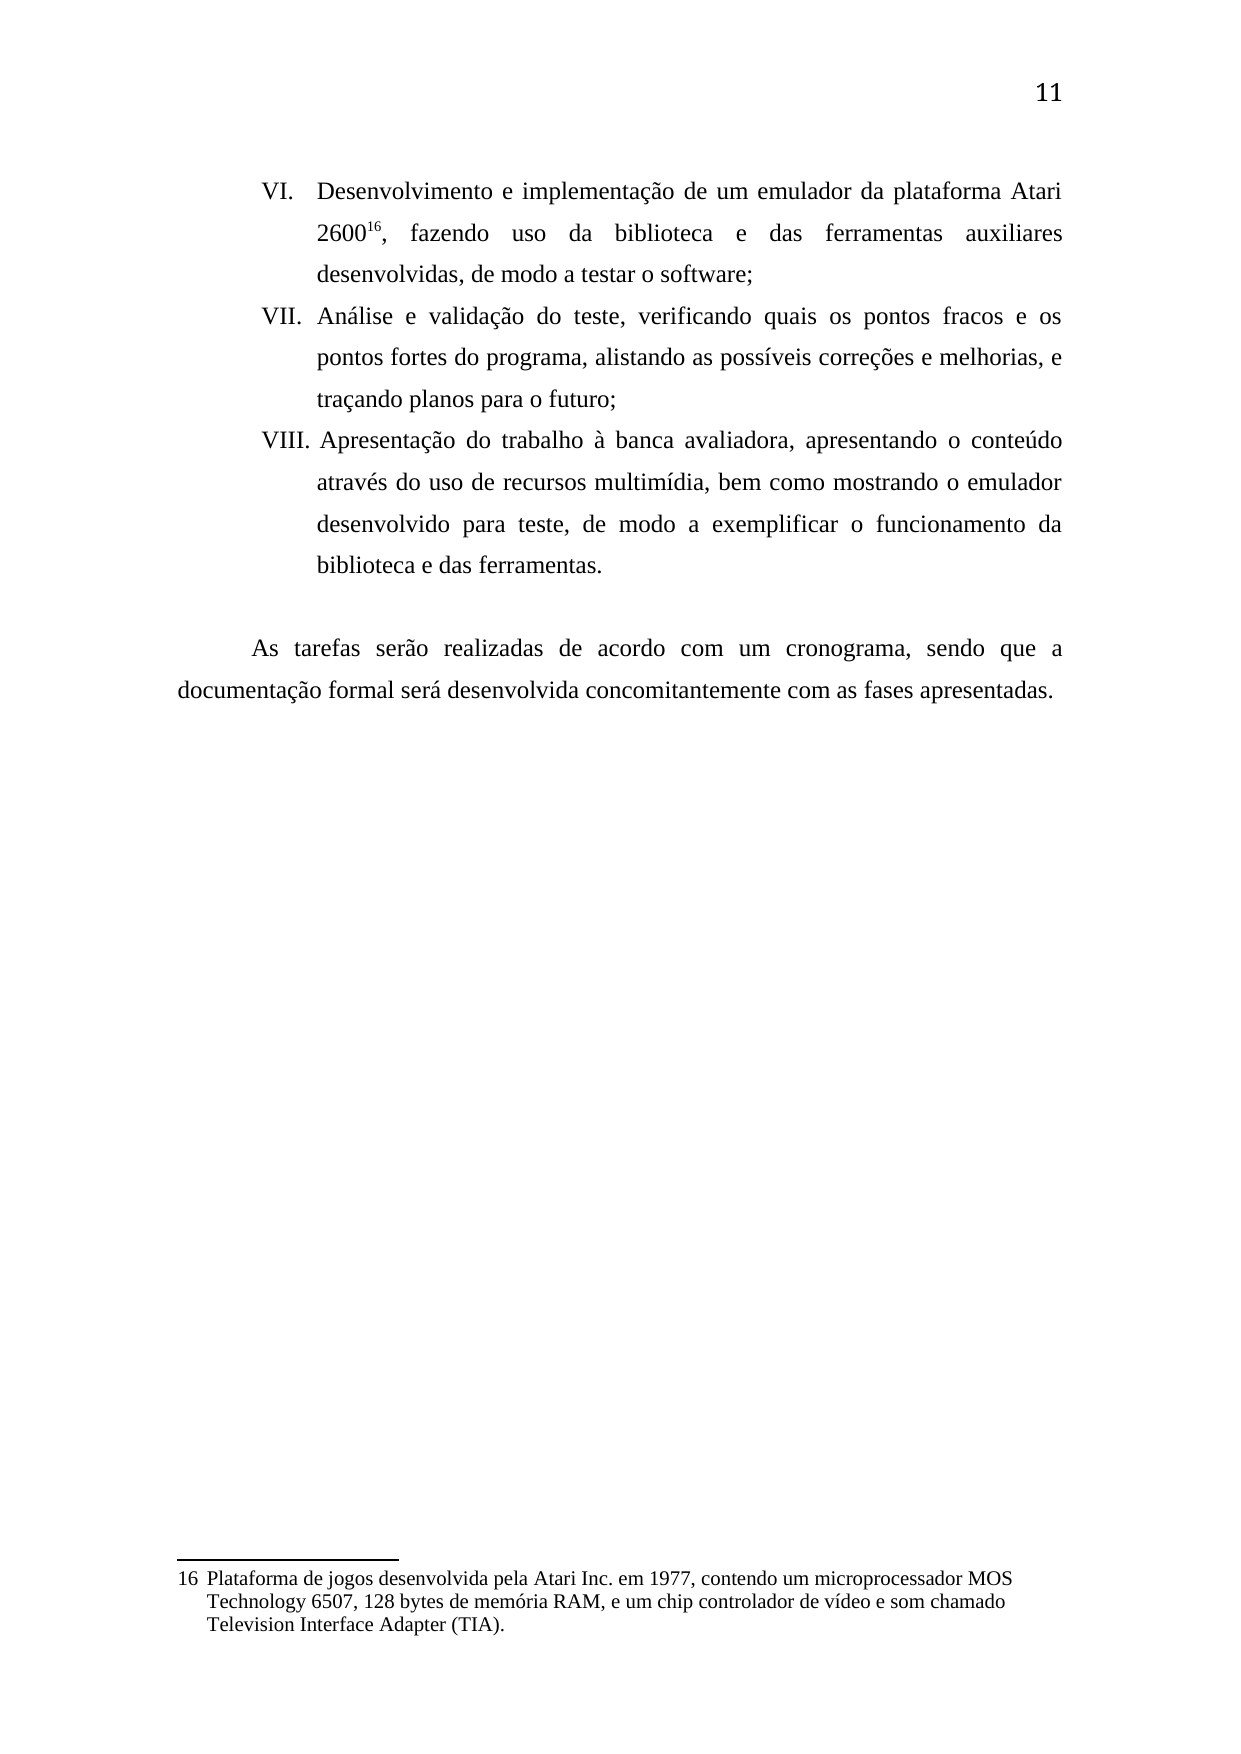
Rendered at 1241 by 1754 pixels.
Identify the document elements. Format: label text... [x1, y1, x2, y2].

text As tarefas serão realizadas de acordo com um cronograma, sendo que a documentação formal será desenvolvida concomitantemente com as fases apresentadas. [177, 634, 1063, 704]
list Apresentação do trabalho à banca avaliadora, apresentando o conteúdo através do uso de recursos multimídia, bem como mostrando o emulador desenvolvido para teste, de modo a exemplificar o funcionamento da biblioteca e das ferramentas. [261, 427, 1063, 579]
list Desenvolvimento e implementação de um emulador da plataforma Atari 2600, fazendo uso da biblioteca e das ferramentas auxiliares desenvolvidas, de modo a testar o software; [261, 177, 1063, 288]
list Plataforma de jogos desenvolvida pela Atari Inc. em 1977, contendo um microprocessador MOS Technology 6507, 128 bytes de memória RAM, e um chip controlador de vídeo e som chamado Television Interface Adapter (TIA). [177, 1566, 1063, 1636]
list Análise e validação do teste, verificando quais os pontos fracos e os pontos fortes do programa, alistando as possíveis correções e melhorias, e traçando planos para o futuro; [261, 302, 1063, 413]
